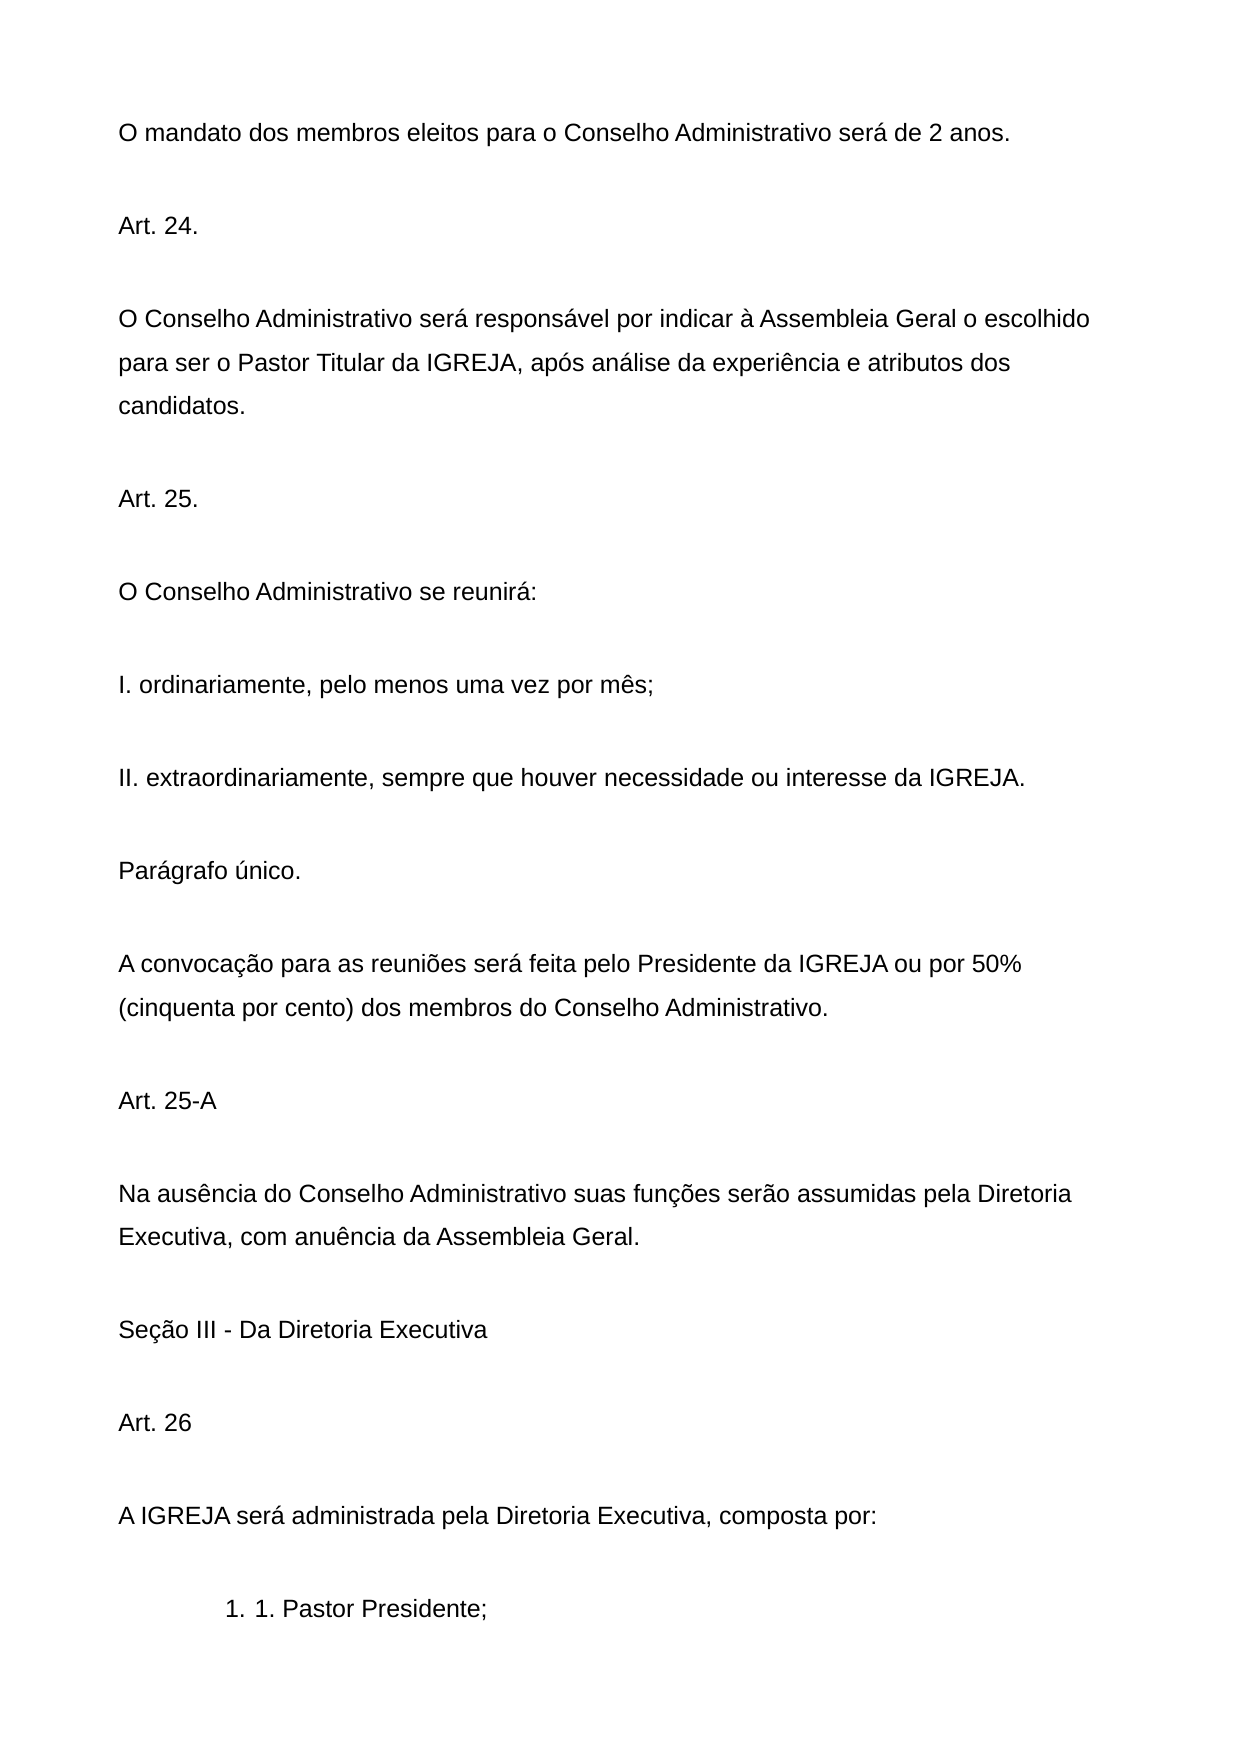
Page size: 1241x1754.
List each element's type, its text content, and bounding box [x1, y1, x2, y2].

text Parágrafo único. [118, 856, 1122, 885]
list 1. Pastor Presidente; [225, 1594, 1122, 1623]
text II. extraordinariamente, sempre que houver necessidade ou interesse da IGREJA. [118, 763, 1122, 792]
text Na ausência do Conselho Administrativo suas funções serão assumidas pela Diretoria Executiva, com anuência da Assembleia Geral. [118, 1179, 1122, 1251]
text O Conselho Administrativo será responsável por indicar à Assembleia Geral o escolhido para ser o Pastor Titular da IGREJA, após análise da experiência e atributos dos candidatos. [118, 304, 1122, 419]
text A IGREJA será administrada pela Diretoria Executiva, composta por: [118, 1501, 1122, 1530]
text A convocação para as reuniões será feita pelo Presidente da IGREJA ou por 50% (cinquenta por cento) dos membros do Conselho Administrativo. [118, 949, 1122, 1021]
text O Conselho Administrativo se reunirá: [118, 577, 1122, 606]
text Art. 25-A [118, 1086, 1122, 1114]
text Seção III - Da Diretoria Executiva [118, 1315, 1122, 1344]
text Art. 26 [118, 1408, 1122, 1437]
text Art. 24. [118, 211, 1122, 240]
text O mandato dos membros eleitos para o Conselho Administrativo será de 2 anos. [118, 118, 1122, 147]
text I. ordinariamente, pelo menos uma vez por mês; [118, 670, 1122, 699]
text Art. 25. [118, 484, 1122, 512]
